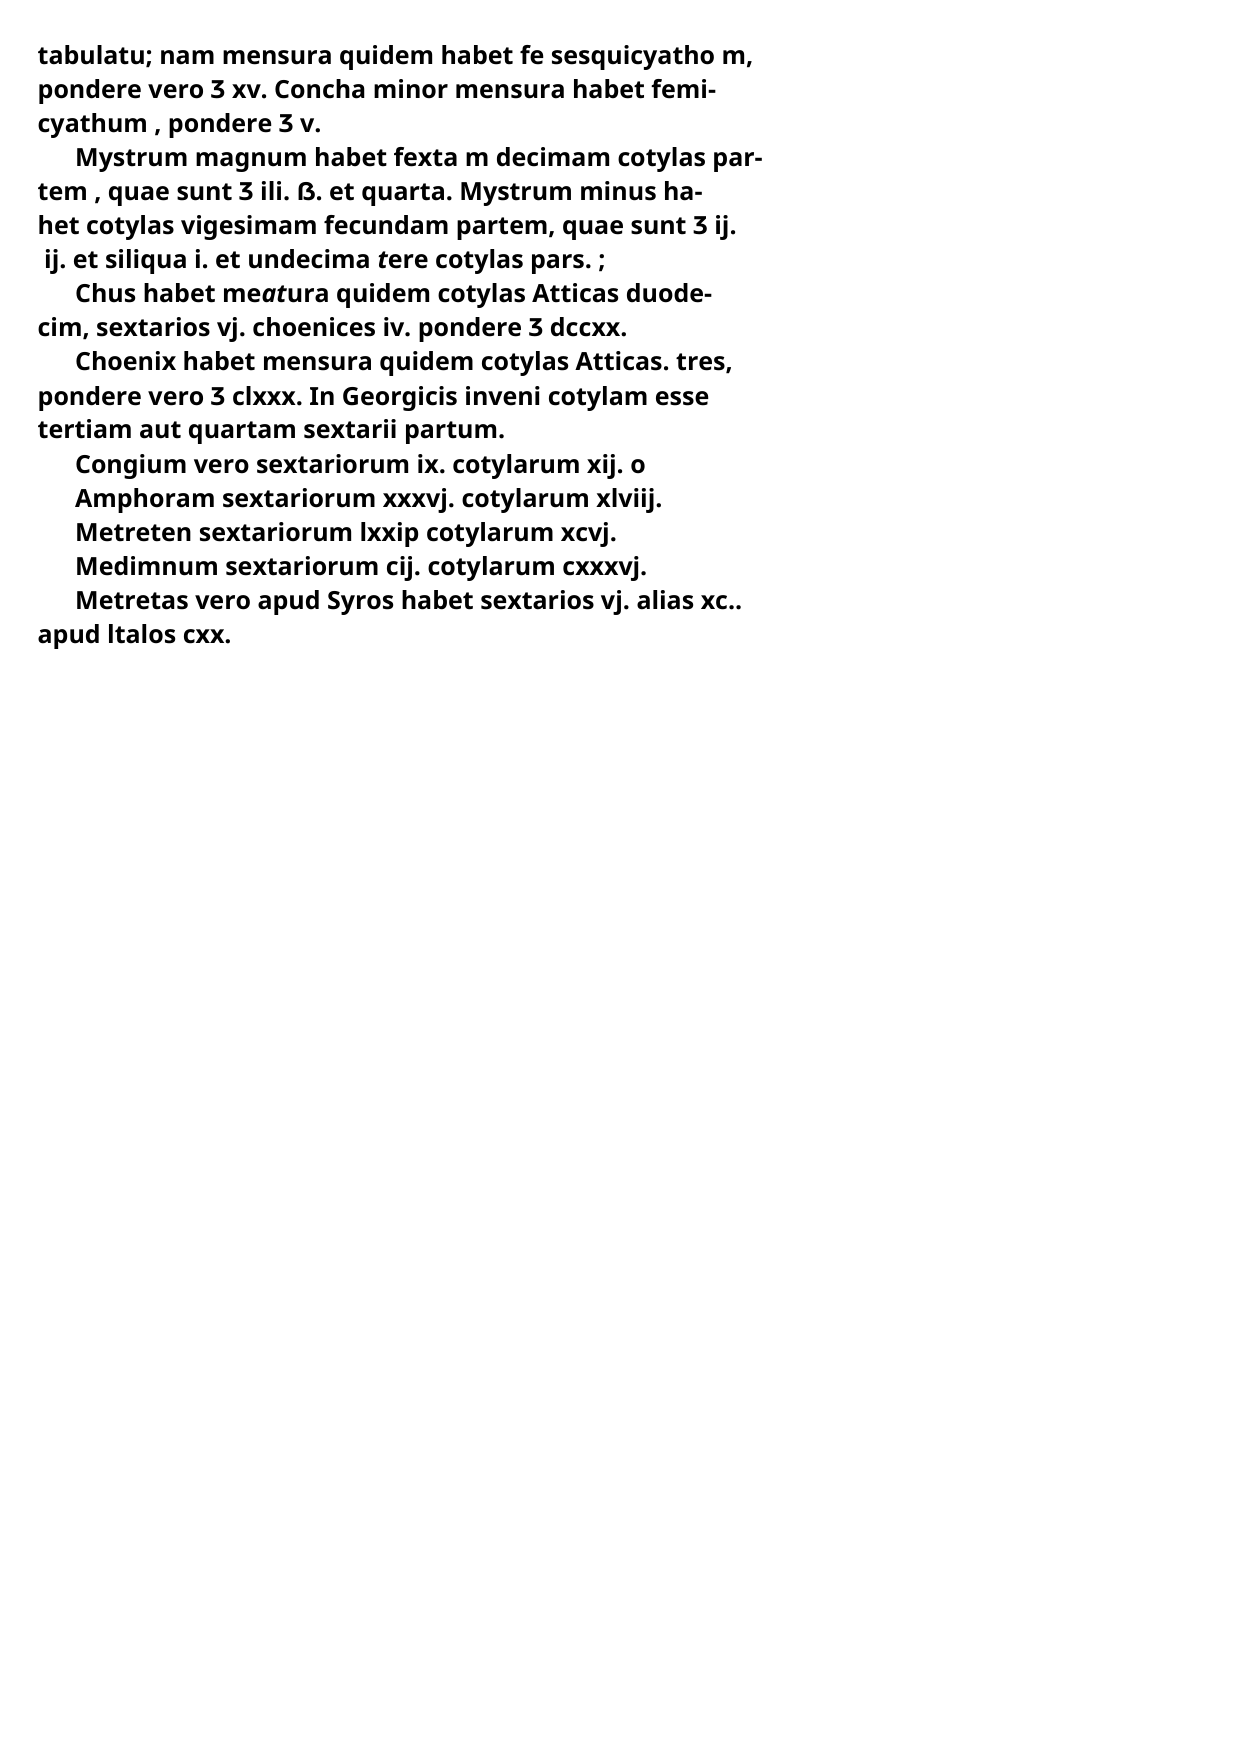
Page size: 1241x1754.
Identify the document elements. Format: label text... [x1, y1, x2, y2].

text Chus habet meatura quidem cotylas Atticas duode- cim, sextarios vj. choenices iv. pondere Ʒ dccxx. [37, 276, 1203, 344]
text Metretas vero apud Syros habet sextarios vj. alias xc.. apud ltalos cxx. [37, 582, 1203, 651]
text Metreten sextariorum lxxip cotylarum xcvj. [37, 514, 1203, 548]
text Congium vero sextariorum ix. cotylarum xij. o [37, 446, 1203, 480]
text Amphoram sextariorum xxxvj. cotylarum xlviij. [37, 480, 1203, 514]
text Medimnum sextariorum cij. cotylarum cxxxvj. [37, 548, 1203, 582]
text Mystrum magnum habet fexta m decimam cotylas par- tem , quae sunt Ʒ ili. ẞ. et quarta. Mystrum minus ha- het cotylas vigesimam fecundam partem, quae sunt Ʒ ij. ij. et siliqua i. et undecima tere cotylas pars. ; [37, 140, 1203, 276]
text Choenix habet mensura quidem cotylas Atticas. tres, pondere vero Ʒ clxxx. In Georgicis inveni cotylam esse tertiam aut quartam sextarii partum. [37, 344, 1203, 446]
text tabulatu; nam mensura quidem habet fe sesquicyatho m, pondere vero Ʒ xv. Concha minor mensura habet femi- cyathum , pondere Ʒ v. [37, 37, 1203, 140]
